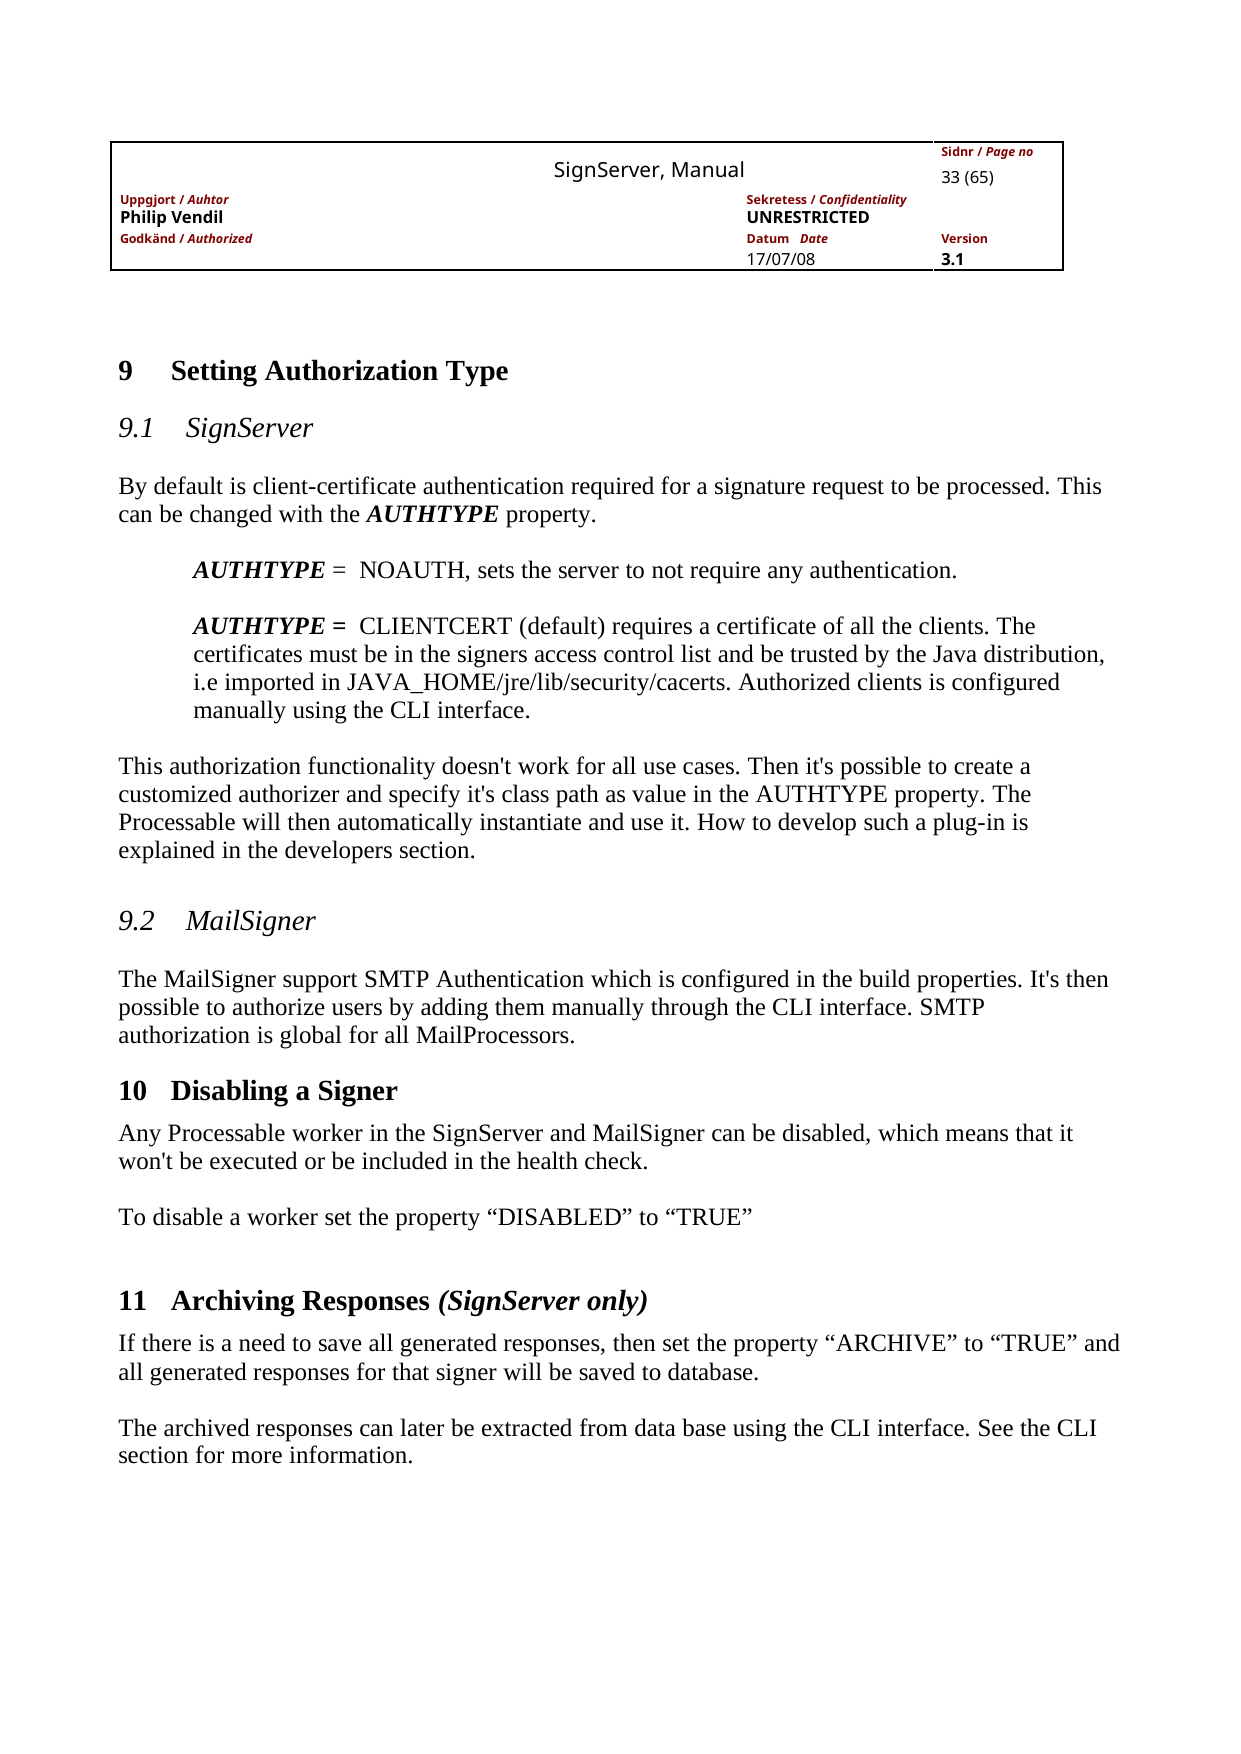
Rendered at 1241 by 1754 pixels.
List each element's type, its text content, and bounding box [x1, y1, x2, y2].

text This authorization functionality doesn't work for all use cases. Then it's possible to create a customized authorizer and specify it's class path as value in the AUTHTYPE property. The Processable will then automatically instantiate and use it. How to develop such a plug-in is explained in the developers section. [118, 752, 1122, 864]
text AUTHTYPE = CLIENTCERT (default) requires a certificate of all the clients. The certificates must be in the signers access control list and be trusted by the Java distribution, i.e imported in JAVA_HOME/jre/lib/security/cacerts. Authorized clients is configured manually using the CLI interface. [193, 612, 1122, 724]
text By default is client-certificate authentication required for a signature request to be processed. This can be changed with the AUTHTYPE property. [118, 472, 1122, 528]
text To disable a worker set the property “DISABLED” to “TRUE” [118, 1203, 1122, 1231]
text The archived responses can later be extracted from data base using the CLI interface. See the CLI section for more information. [118, 1413, 1122, 1469]
subtitle Disabling a Signer [118, 1074, 1122, 1107]
subtitle Archiving Responses (SignServer only) [118, 1284, 1122, 1317]
subtitle Setting Authorization Type [118, 354, 1122, 386]
text If there is a need to save all generated responses, then set the property “ARCHIVE” to “TRUE” and all generated responses for that signer will be saved to database. [118, 1329, 1122, 1385]
text AUTHTYPE = NOAUTH, sets the server to not require any authentication. [193, 556, 1122, 584]
text Any Processable worker in the SignServer and MailSigner can be disabled, which means that it won't be executed or be included in the health check. [118, 1119, 1122, 1175]
subtitle SignServer [118, 411, 1122, 444]
text The MailSigner support SMTP Authentication which is configured in the build properties. It's then possible to authorize users by adding them manually through the CLI interface. SMTP authorization is global for all MailProcessors. [118, 965, 1122, 1049]
subtitle MailSigner [118, 905, 1122, 937]
